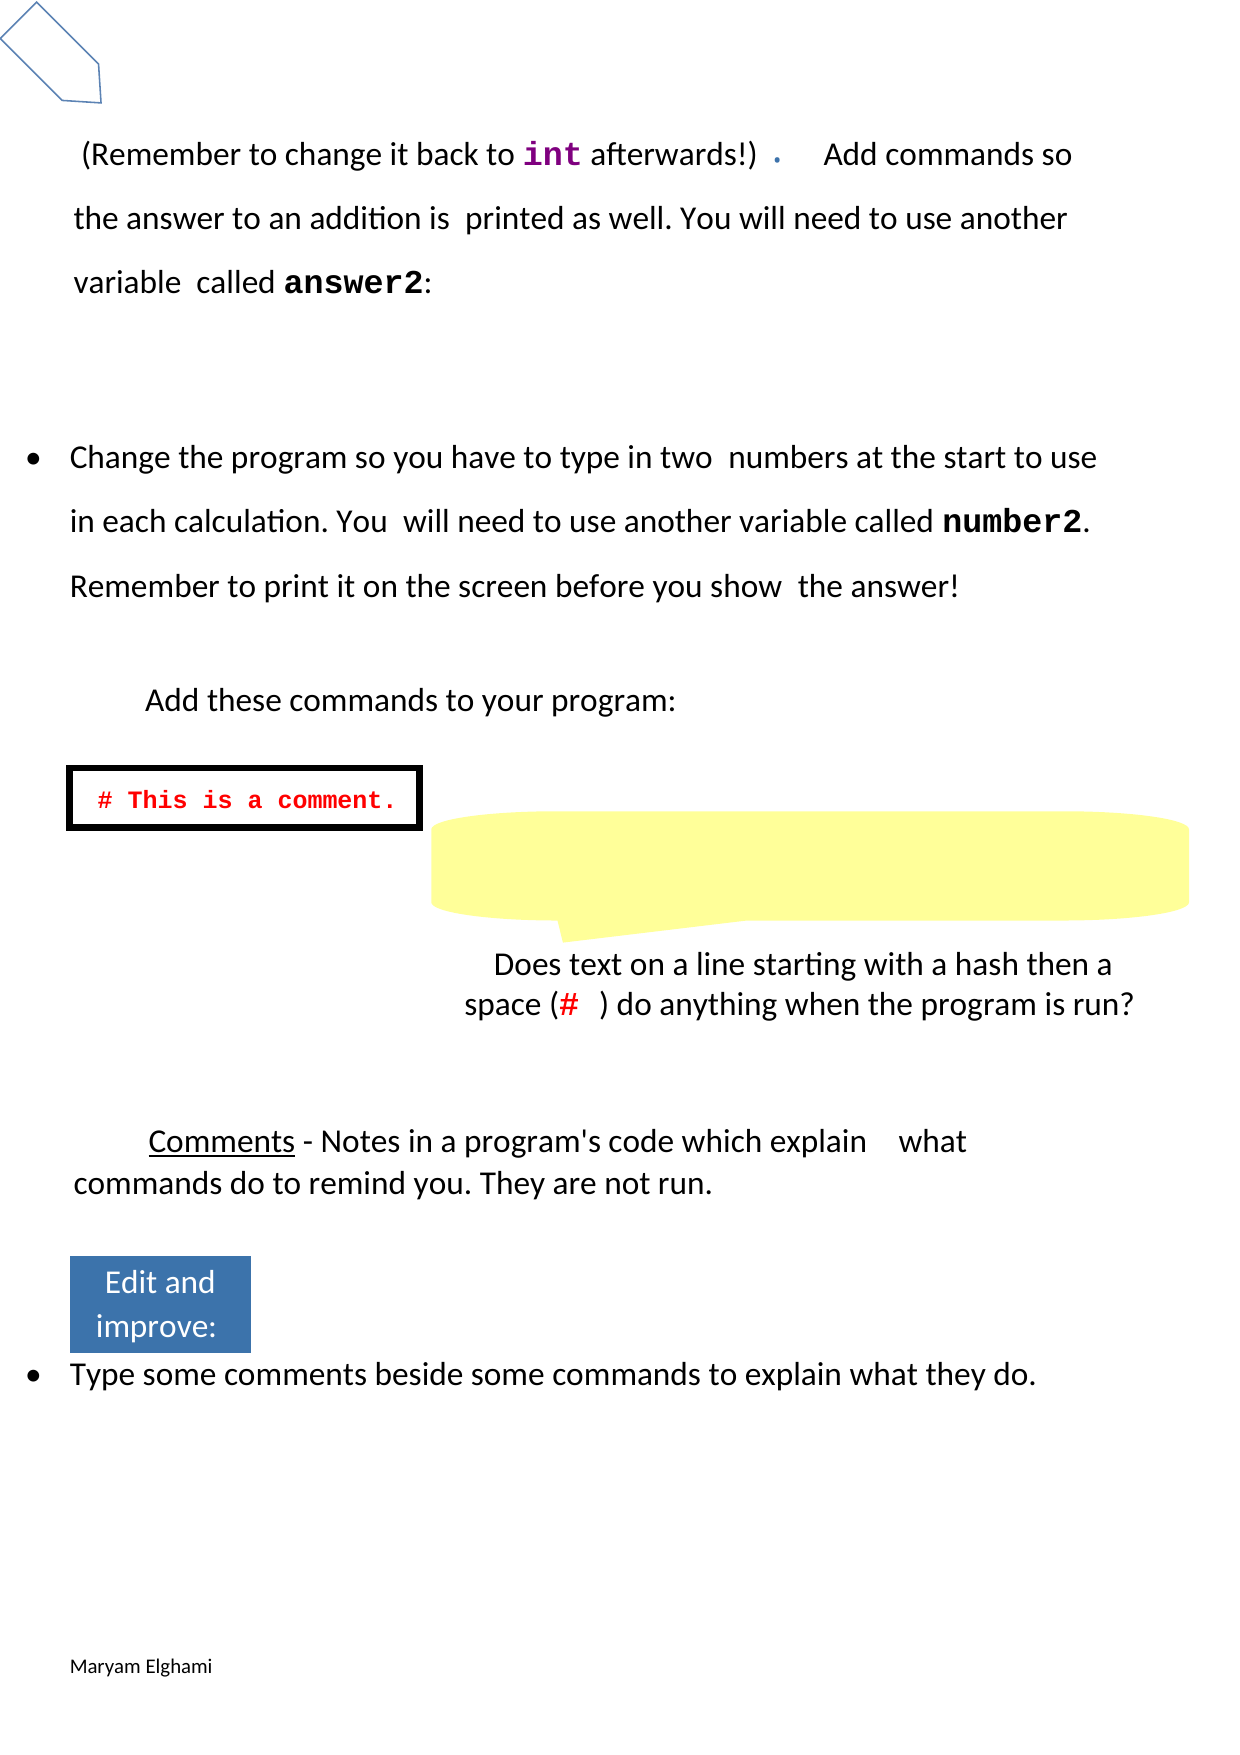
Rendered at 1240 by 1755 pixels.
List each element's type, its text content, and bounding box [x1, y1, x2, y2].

text (Remember to change it back to int afterwards!) • Add commands so the answer to an addition is printed as well. You will need to use another variable called answer2: [73, 116, 1078, 306]
text Does text on a line starting with a hash then a space (# ) do anything when the program is run? [463, 915, 1144, 1026]
text Add these commands to your program: [69, 679, 1144, 720]
list Type some comments beside some commands to explain what they do. [25, 1353, 1108, 1394]
table_header # This is a comment. [73, 771, 416, 824]
text Comments - Notes in a program's code which explain what commands do to remind you. They are not run. [73, 1120, 1017, 1203]
list Change the program so you have to type in two numbers at the start to use in each calculation. You will need to use another variable called number2. Remember to print it on the screen before you show the answer! [25, 419, 1108, 610]
table_header Edit and improve: [70, 1256, 251, 1353]
